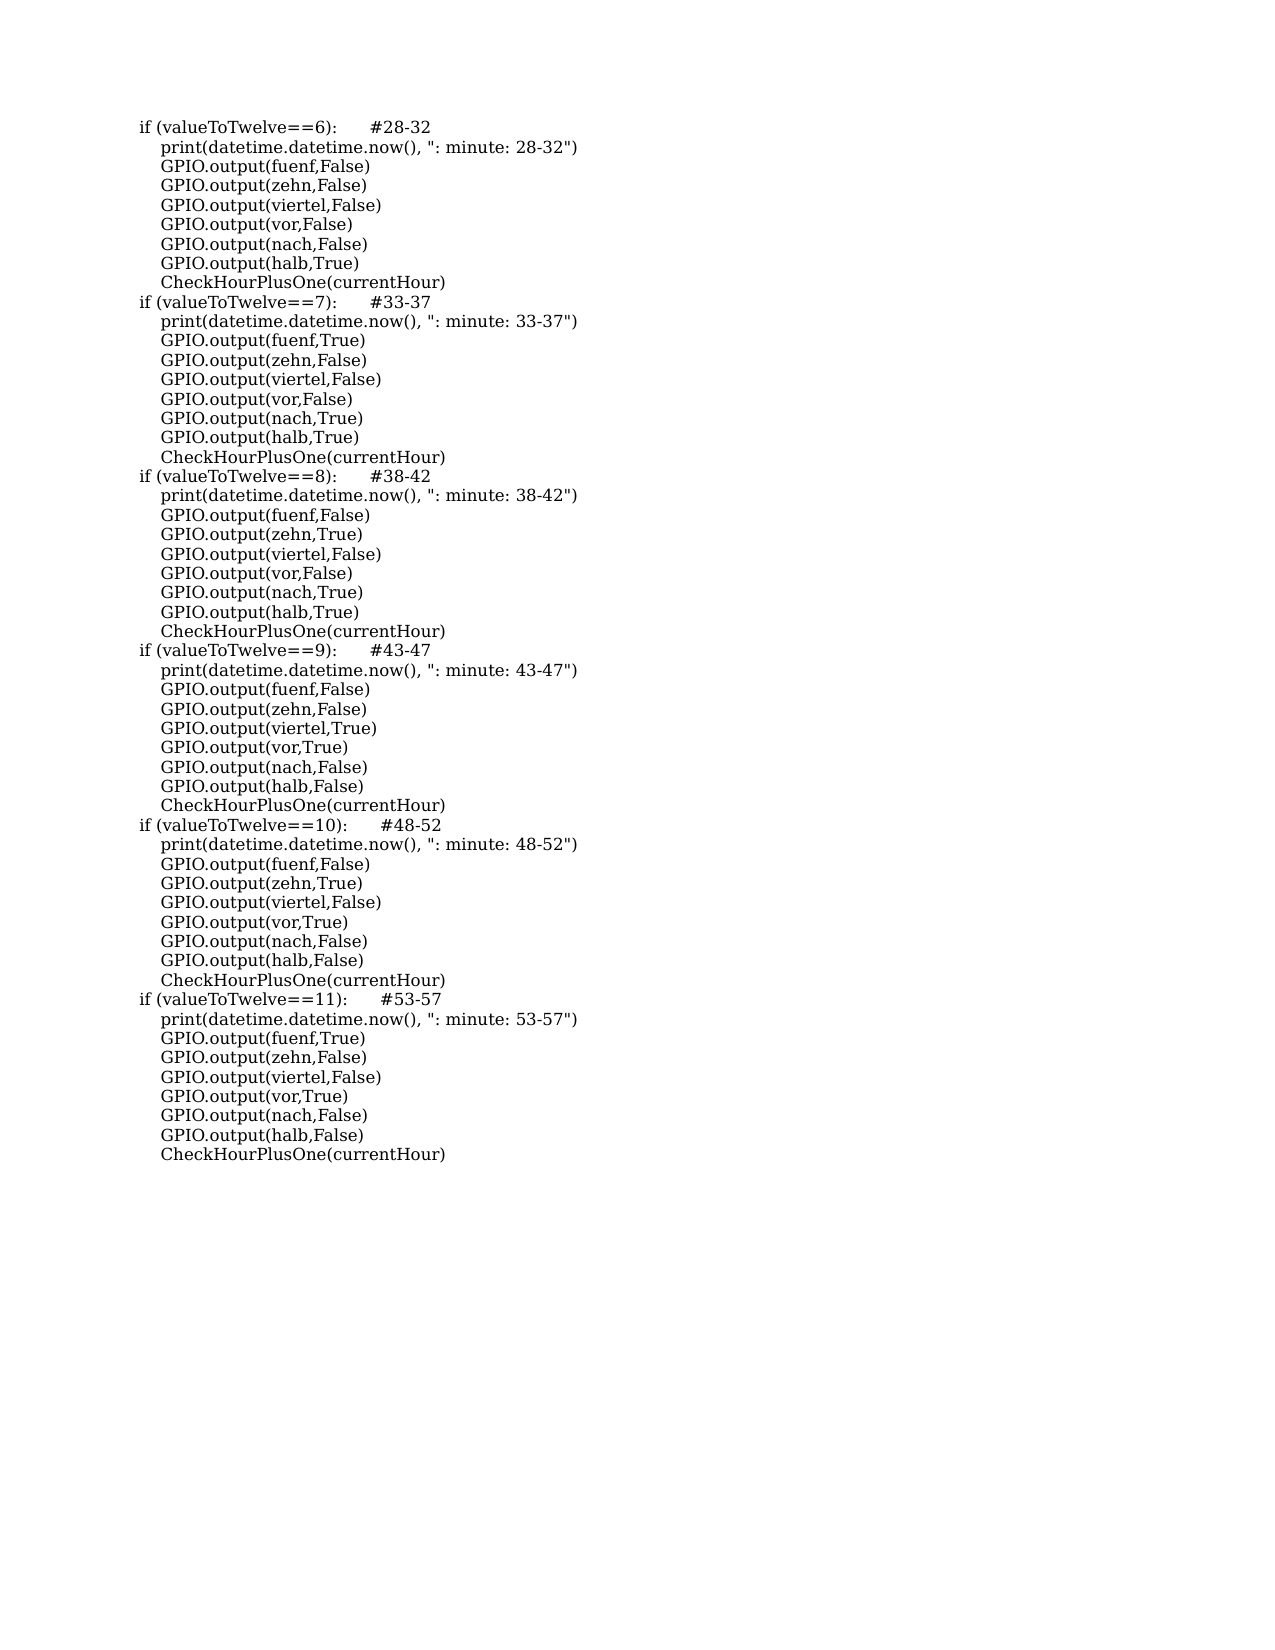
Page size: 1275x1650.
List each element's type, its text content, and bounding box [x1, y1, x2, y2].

text GPIO.output(zehn,False) [118, 351, 1157, 370]
text CheckHourPlusOne(currentHour) [118, 273, 1157, 292]
text GPIO.output(viertel,True) [118, 719, 1157, 738]
text print(datetime.datetime.now(), ": minute: 43-47") [118, 661, 1157, 680]
text GPIO.output(nach,False) [118, 757, 1157, 777]
text GPIO.output(vor,True) [118, 738, 1157, 757]
text GPIO.output(halb,False) [118, 1126, 1157, 1145]
text print(datetime.datetime.now(), ": minute: 53-57") [118, 1009, 1157, 1029]
text GPIO.output(nach,False) [118, 234, 1157, 254]
text GPIO.output(fuenf,True) [118, 331, 1157, 351]
text print(datetime.datetime.now(), ": minute: 48-52") [118, 835, 1157, 854]
text GPIO.output(viertel,False) [118, 196, 1157, 215]
text GPIO.output(halb,True) [118, 602, 1157, 622]
text CheckHourPlusOne(currentHour) [118, 796, 1157, 816]
text print(datetime.datetime.now(), ": minute: 28-32") [118, 137, 1157, 157]
text GPIO.output(halb,False) [118, 777, 1157, 796]
text print(datetime.datetime.now(), ": minute: 33-37") [118, 312, 1157, 331]
text GPIO.output(halb,True) [118, 428, 1157, 447]
text GPIO.output(vor,False) [118, 564, 1157, 583]
text if (valueToTwelve==6): #28-32 [118, 118, 1157, 137]
text CheckHourPlusOne(currentHour) [118, 622, 1157, 641]
text if (valueToTwelve==11): #53-57 [118, 990, 1157, 1009]
text GPIO.output(zehn,False) [118, 699, 1157, 719]
text print(datetime.datetime.now(), ": minute: 38-42") [118, 486, 1157, 506]
text GPIO.output(viertel,False) [118, 893, 1157, 912]
text GPIO.output(fuenf,False) [118, 680, 1157, 699]
text GPIO.output(nach,True) [118, 583, 1157, 602]
text GPIO.output(nach,False) [118, 1106, 1157, 1126]
text GPIO.output(viertel,False) [118, 1067, 1157, 1087]
text GPIO.output(nach,True) [118, 409, 1157, 428]
text GPIO.output(zehn,True) [118, 525, 1157, 544]
text GPIO.output(vor,False) [118, 215, 1157, 234]
text if (valueToTwelve==10): #48-52 [118, 816, 1157, 835]
text if (valueToTwelve==9): #43-47 [118, 641, 1157, 661]
text GPIO.output(fuenf,False) [118, 157, 1157, 176]
text CheckHourPlusOne(currentHour) [118, 971, 1157, 990]
text GPIO.output(fuenf,False) [118, 854, 1157, 874]
text if (valueToTwelve==8): #38-42 [118, 467, 1157, 486]
text GPIO.output(halb,False) [118, 951, 1157, 971]
text GPIO.output(nach,False) [118, 932, 1157, 951]
text GPIO.output(zehn,False) [118, 1048, 1157, 1067]
text GPIO.output(vor,True) [118, 912, 1157, 932]
text GPIO.output(halb,True) [118, 254, 1157, 273]
text GPIO.output(zehn,False) [118, 176, 1157, 196]
text CheckHourPlusOne(currentHour) [118, 447, 1157, 467]
text GPIO.output(viertel,False) [118, 370, 1157, 389]
text CheckHourPlusOne(currentHour) [118, 1145, 1157, 1164]
text GPIO.output(vor,False) [118, 389, 1157, 409]
text GPIO.output(zehn,True) [118, 874, 1157, 893]
text if (valueToTwelve==7): #33-37 [118, 292, 1157, 312]
text GPIO.output(fuenf,False) [118, 506, 1157, 525]
text GPIO.output(vor,True) [118, 1087, 1157, 1106]
text GPIO.output(viertel,False) [118, 544, 1157, 564]
text GPIO.output(fuenf,True) [118, 1029, 1157, 1048]
